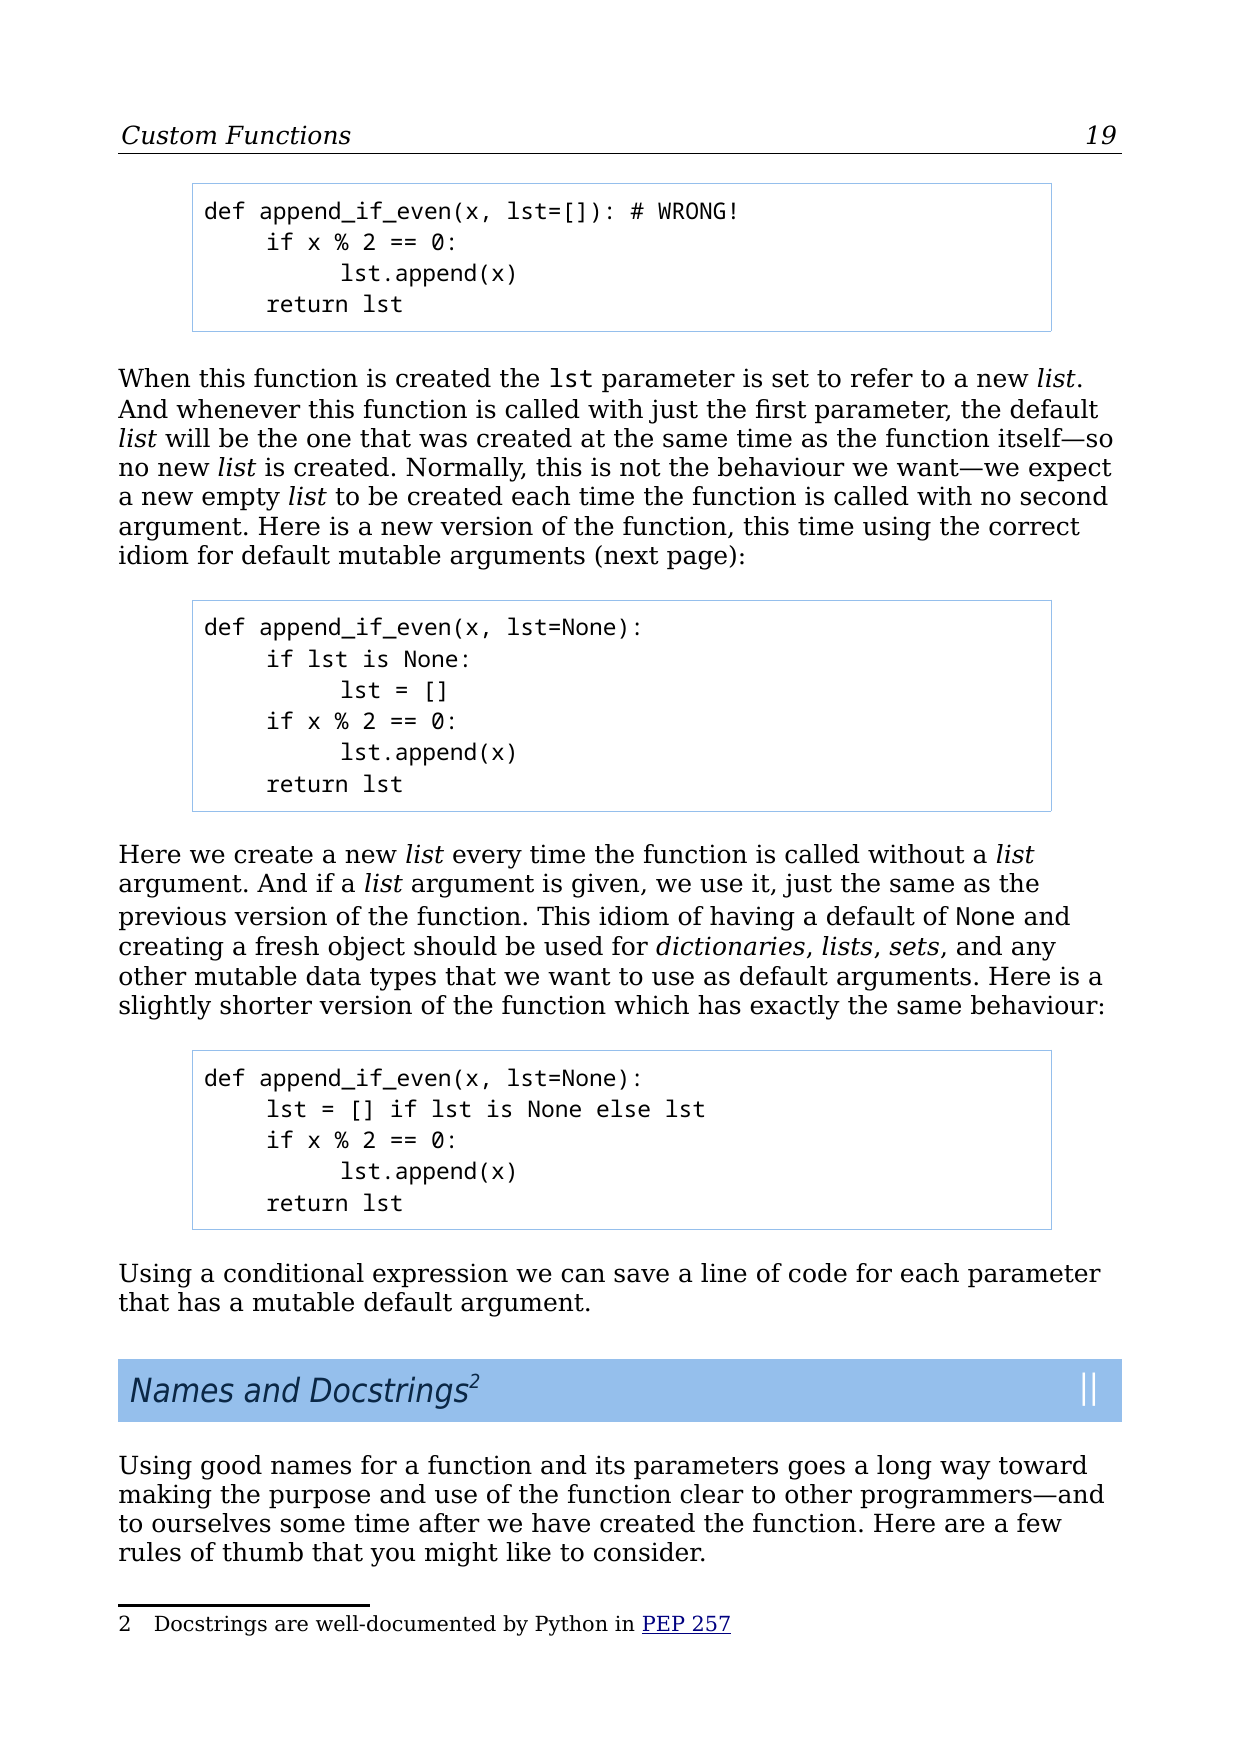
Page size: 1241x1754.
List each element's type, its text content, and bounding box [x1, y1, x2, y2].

text || [1063, 1368, 1098, 1407]
text lst.append(x) [193, 724, 1051, 756]
text lst = [] [193, 662, 1051, 693]
text return lst [193, 1174, 1051, 1229]
text lst.append(x) [193, 245, 1051, 276]
text Docstrings are well-documented by Python in PEP 257 [118, 1612, 1122, 1636]
text return lst [193, 756, 1051, 811]
text if x % 2 == 0: [193, 1112, 1051, 1143]
text if lst is None: [193, 631, 1051, 662]
text lst = [] if lst is None else lst [193, 1081, 1051, 1112]
text lst.append(x) [193, 1143, 1051, 1174]
text When this function is created the lst parameter is set to refer to a new list. And whenever this function is called with just the first parameter, the default list will be the one that was created at the same time as the function itself—so no new list is created. Normally, this is not the behaviour we want—we expect a new empty list to be created each time the function is called with no second argument. Here is a new version of the function, this time using the correct idiom for default mutable arguments (next page): [118, 361, 1122, 570]
text def append_if_even(x, lst=None): [193, 1051, 1051, 1081]
subtitle Names and Docstrings [118, 1359, 1122, 1422]
text Using a conditional expression we can save a line of code for each parameter that has a mutable default argument. [118, 1259, 1122, 1317]
text Using good names for a function and its parameters goes a long way toward making the purpose and use of the function clear to other programmers—and to ourselves some time after we have created the function. Here are a few rules of thumb that you might like to consider. [118, 1451, 1122, 1568]
text def append_if_even(x, lst=[]): # WRONG! [193, 184, 1051, 214]
text if x % 2 == 0: [193, 693, 1051, 724]
text if x % 2 == 0: [193, 214, 1051, 245]
text return lst [193, 276, 1051, 331]
text def append_if_even(x, lst=None): [193, 601, 1051, 631]
text Here we create a new list every time the function is called without a list argument. And if a list argument is given, we use it, just the same as the previous version of the function. This idiom of having a default of None and creating a fresh object should be used for dictionaries, lists, sets, and any other mutable data types that we want to use as default arguments. Here is a slightly shorter version of the function which has exactly the same behaviour: [118, 840, 1122, 1020]
